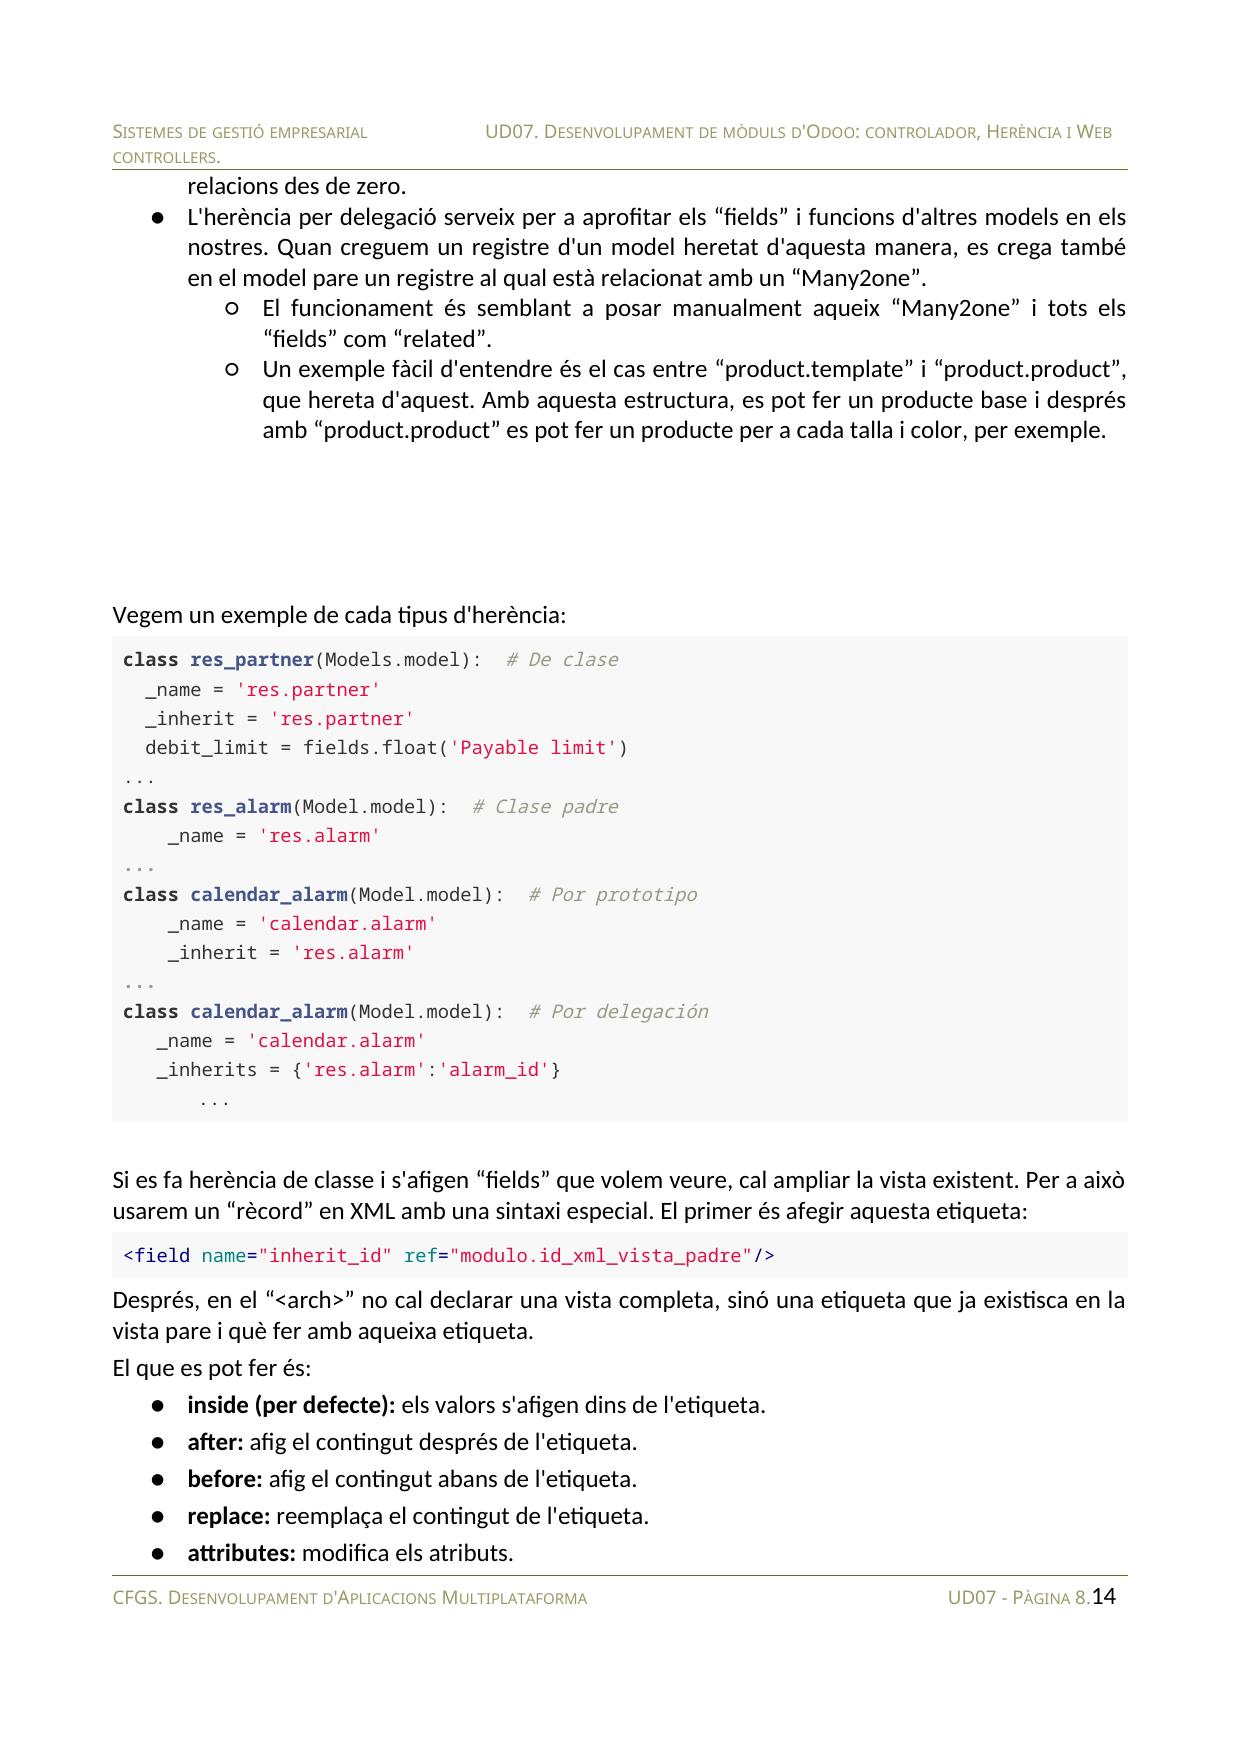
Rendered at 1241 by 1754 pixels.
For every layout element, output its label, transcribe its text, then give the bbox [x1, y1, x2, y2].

list attributes: modifica els atributs. [150, 1537, 1128, 1567]
table_header <field name="inherit_id" ref="modulo.id_xml_vista_padre"/> [112, 1232, 1128, 1278]
list relacions des de zero. [150, 170, 1128, 201]
list after: afig el contingut després de l'etiqueta. [150, 1426, 1128, 1456]
text Després, en el “<arch>” no cal declarar una vista completa, sinó una etiqueta que ja existisca en la vista pare i què fer amb aqueixa etiqueta. [112, 1284, 1128, 1345]
list Un exemple fàcil d'entendre és el cas entre “product.template” i “product.product”, que hereta d'aquest. Amb aquesta estructura, es pot fer un producte base i després amb “product.product” es pot fer un producte per a cada talla i color, per exemple. [225, 353, 1128, 445]
list replace: reemplaça el contingut de l'etiqueta. [150, 1500, 1128, 1530]
list L'herència per delegació serveix per a aprofitar els “fields” i funcions d'altres models en els nostres. Quan creguem un registre d'un model heretat d'aquesta manera, es crega també en el model pare un registre al qual està relacionat amb un “Many2one”. [150, 201, 1128, 292]
list El funcionament és semblant a posar manualment aqueix “Many2one” i tots els “fields” com “related”. [225, 292, 1128, 353]
text El que es pot fer és: [112, 1352, 1128, 1382]
list inside (per defecte): els valors s'afigen dins de l'etiqueta. [150, 1389, 1128, 1419]
text Vegem un exemple de cada tipus d'herència: [112, 599, 1128, 630]
text Si es fa herència de classe i s'afigen “fields” que volem veure, cal ampliar la vista existent. Per a això usarem un “rècord” en XML amb una sintaxi especial. El primer és afegir aquesta etiqueta: [112, 1164, 1128, 1226]
table_header class res_partner(Models.model): # De clase _name = 'res.partner' _inherit = 'res.partner' debit_limit = fields.float('Payable limit') ... class res_alarm(Model.model): # Clase padre _name = 'res.alarm' ... class calendar_alarm(Model.model): # Por prototipo _name = 'calendar.alarm' _inherit = 'res.alarm' ... class calendar_alarm(Model.model): # Por delegación _name = 'calendar.alarm' _inherits = {'res.alarm':'alarm_id'} ... [112, 636, 1128, 1122]
list before: afig el contingut abans de l'etiqueta. [150, 1463, 1128, 1493]
